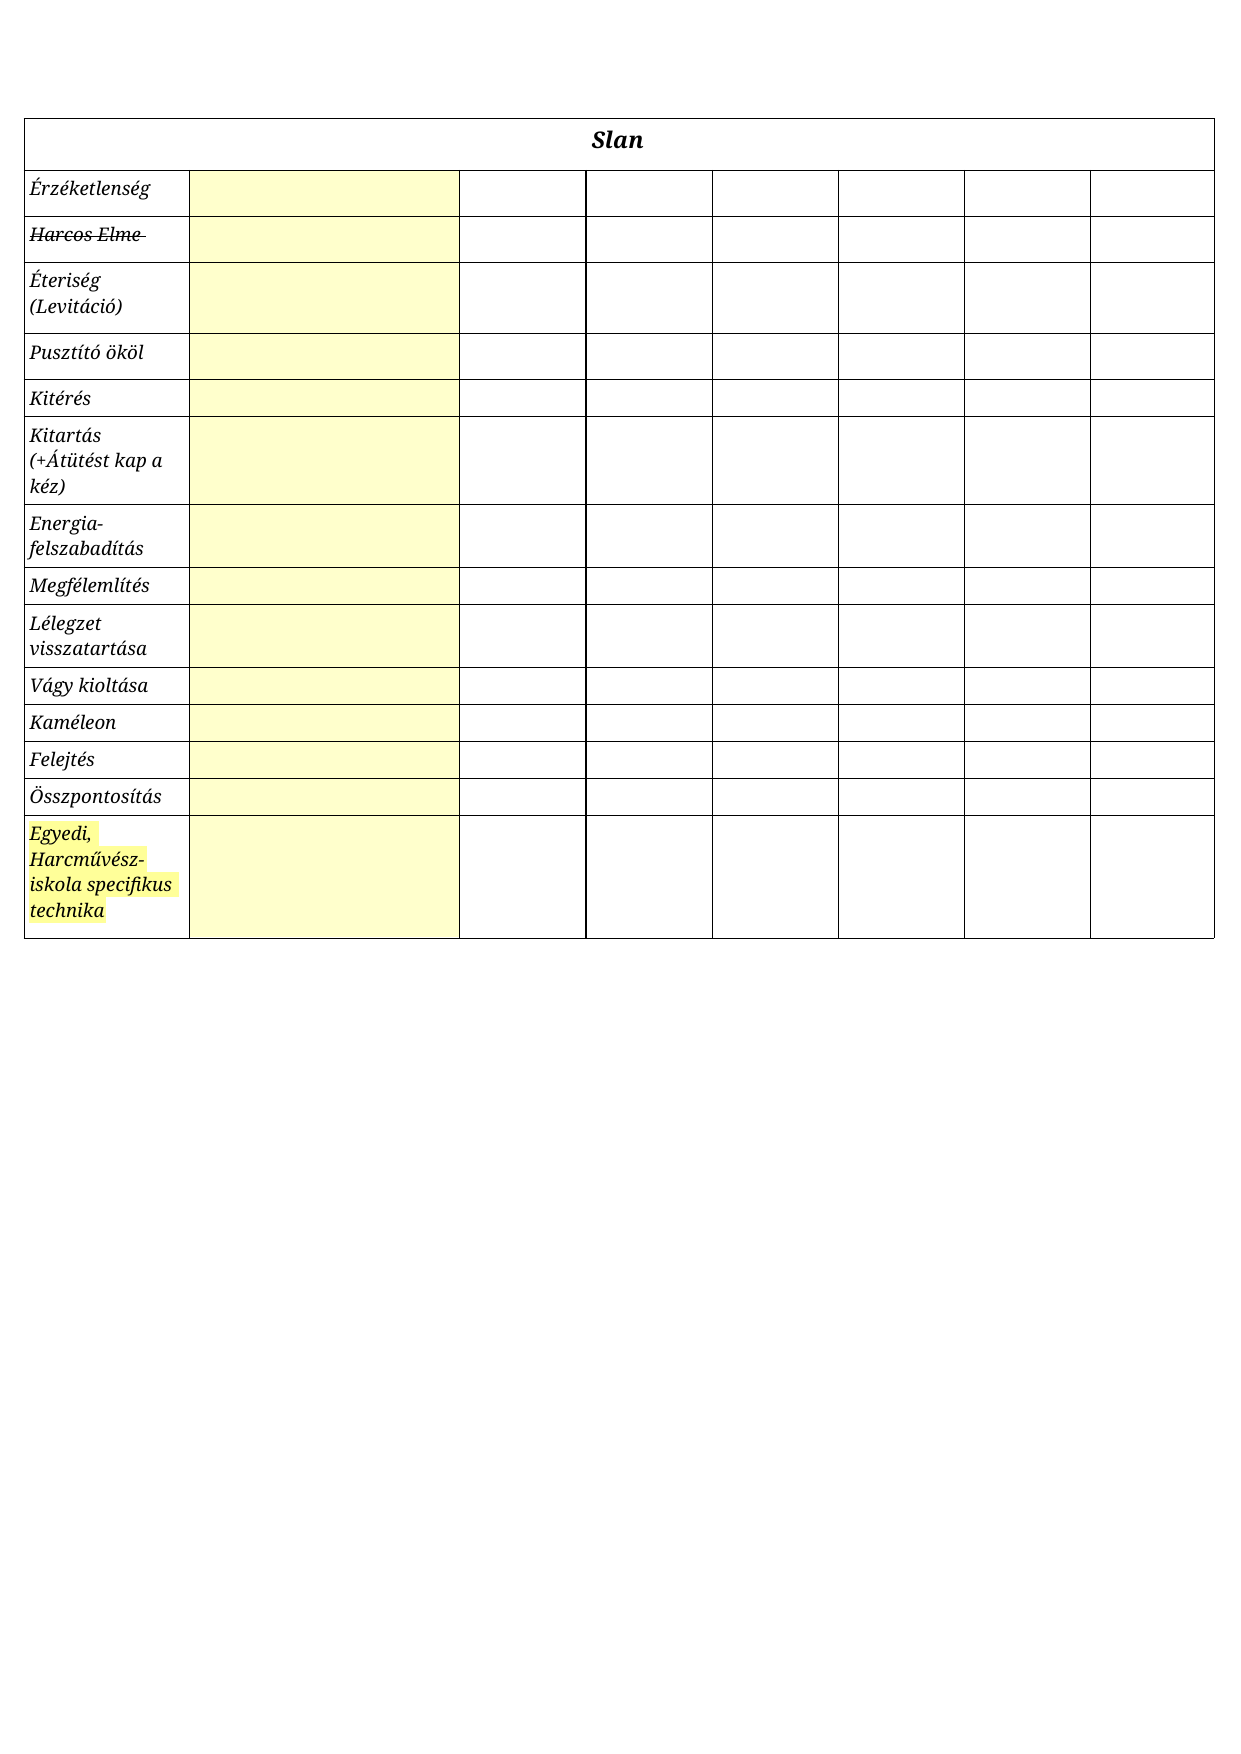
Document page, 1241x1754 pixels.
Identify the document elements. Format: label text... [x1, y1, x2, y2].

table_cell [839, 334, 964, 379]
table_cell Megfélemlítés [25, 568, 189, 604]
table_cell Vágy kioltása [25, 668, 189, 704]
table_cell [587, 605, 712, 667]
table_cell [460, 668, 585, 704]
table_cell [1091, 171, 1214, 216]
table_cell [190, 779, 459, 815]
table_cell [587, 779, 712, 815]
table_cell Pusztító ököl [25, 334, 189, 379]
table_cell [460, 742, 585, 778]
table_cell [190, 380, 459, 416]
table_cell Energia-felszabadítás [25, 505, 189, 567]
table_cell [587, 380, 712, 416]
table_cell [190, 505, 459, 567]
table_cell [965, 742, 1090, 778]
table_cell [587, 217, 712, 262]
table_cell [839, 605, 964, 667]
table_cell [713, 668, 838, 704]
table_header Slan [25, 119, 1214, 170]
table_cell [1091, 816, 1214, 937]
table_cell Kitartás (+Átütést kap a kéz) [25, 417, 189, 504]
table_cell [965, 417, 1090, 504]
table_cell [713, 334, 838, 379]
table_cell [839, 380, 964, 416]
table_cell [190, 217, 459, 262]
table_cell [190, 742, 459, 778]
table_cell [965, 380, 1090, 416]
table_cell [713, 568, 838, 604]
table_cell [713, 705, 838, 741]
table_cell Egyedi, Harcművész-iskola specifikus technika [25, 816, 189, 937]
table_cell [839, 263, 964, 333]
table_cell [839, 779, 964, 815]
table_cell Érzéketlenség [25, 171, 189, 216]
table_cell Harcos Elme [25, 217, 189, 262]
table_cell [190, 263, 459, 333]
table_cell [587, 334, 712, 379]
table_cell [587, 816, 712, 937]
table_cell [839, 705, 964, 741]
table_cell [965, 263, 1090, 333]
table_cell [713, 742, 838, 778]
table_cell [190, 334, 459, 379]
table_cell [190, 568, 459, 604]
table_cell [190, 171, 459, 216]
table_cell [965, 816, 1090, 937]
table_cell [839, 171, 964, 216]
table_cell [713, 505, 838, 567]
table_cell [1091, 217, 1214, 262]
table_cell [713, 779, 838, 815]
table_cell [965, 171, 1090, 216]
table_cell [1091, 705, 1214, 741]
table_cell [460, 705, 585, 741]
table_cell [587, 417, 712, 504]
table_cell [1091, 668, 1214, 704]
table_cell [965, 605, 1090, 667]
table_cell [190, 668, 459, 704]
table_cell [713, 380, 838, 416]
table_cell [587, 171, 712, 216]
table_cell [713, 816, 838, 937]
table_cell Éteriség (Levitáció) [25, 263, 189, 333]
table_cell [1091, 742, 1214, 778]
table_cell [587, 568, 712, 604]
table_cell [1091, 605, 1214, 667]
table_cell [839, 417, 964, 504]
table_cell [587, 742, 712, 778]
table_cell [1091, 380, 1214, 416]
table_cell [839, 217, 964, 262]
table_cell [839, 668, 964, 704]
table_cell [965, 505, 1090, 567]
table_cell [587, 263, 712, 333]
table_cell Kitérés [25, 380, 189, 416]
table_cell [190, 417, 459, 504]
table_cell [587, 505, 712, 567]
table_cell [460, 334, 585, 379]
table_cell [839, 816, 964, 937]
table_cell [460, 171, 585, 216]
table_cell [1091, 568, 1214, 604]
table_cell [1091, 334, 1214, 379]
table_cell [190, 816, 459, 937]
table_cell [460, 605, 585, 667]
table_cell [713, 217, 838, 262]
table_cell Kaméleon [25, 705, 189, 741]
table_cell [839, 505, 964, 567]
table_cell [587, 668, 712, 704]
table_cell [460, 380, 585, 416]
table_cell [460, 217, 585, 262]
table_cell [460, 505, 585, 567]
table_cell [965, 217, 1090, 262]
table_cell [190, 705, 459, 741]
table_cell [713, 417, 838, 504]
table_cell [839, 568, 964, 604]
table_cell [190, 605, 459, 667]
table_cell [1091, 505, 1214, 567]
table_cell [1091, 417, 1214, 504]
table_cell [460, 816, 585, 937]
table_cell [1091, 263, 1214, 333]
table_cell [839, 742, 964, 778]
table_cell [713, 605, 838, 667]
table_cell [965, 568, 1090, 604]
table_cell [965, 779, 1090, 815]
table_cell [460, 568, 585, 604]
table_cell Összpontosítás [25, 779, 189, 815]
table_cell Lélegzet visszatartása [25, 605, 189, 667]
table_cell [587, 705, 712, 741]
table_cell [460, 263, 585, 333]
table_cell [965, 668, 1090, 704]
table_cell [460, 779, 585, 815]
table_cell [965, 334, 1090, 379]
table_cell [460, 417, 585, 504]
table_cell Felejtés [25, 742, 189, 778]
table_cell [1091, 779, 1214, 815]
table_cell [965, 705, 1090, 741]
table_cell [713, 171, 838, 216]
table_cell [713, 263, 838, 333]
